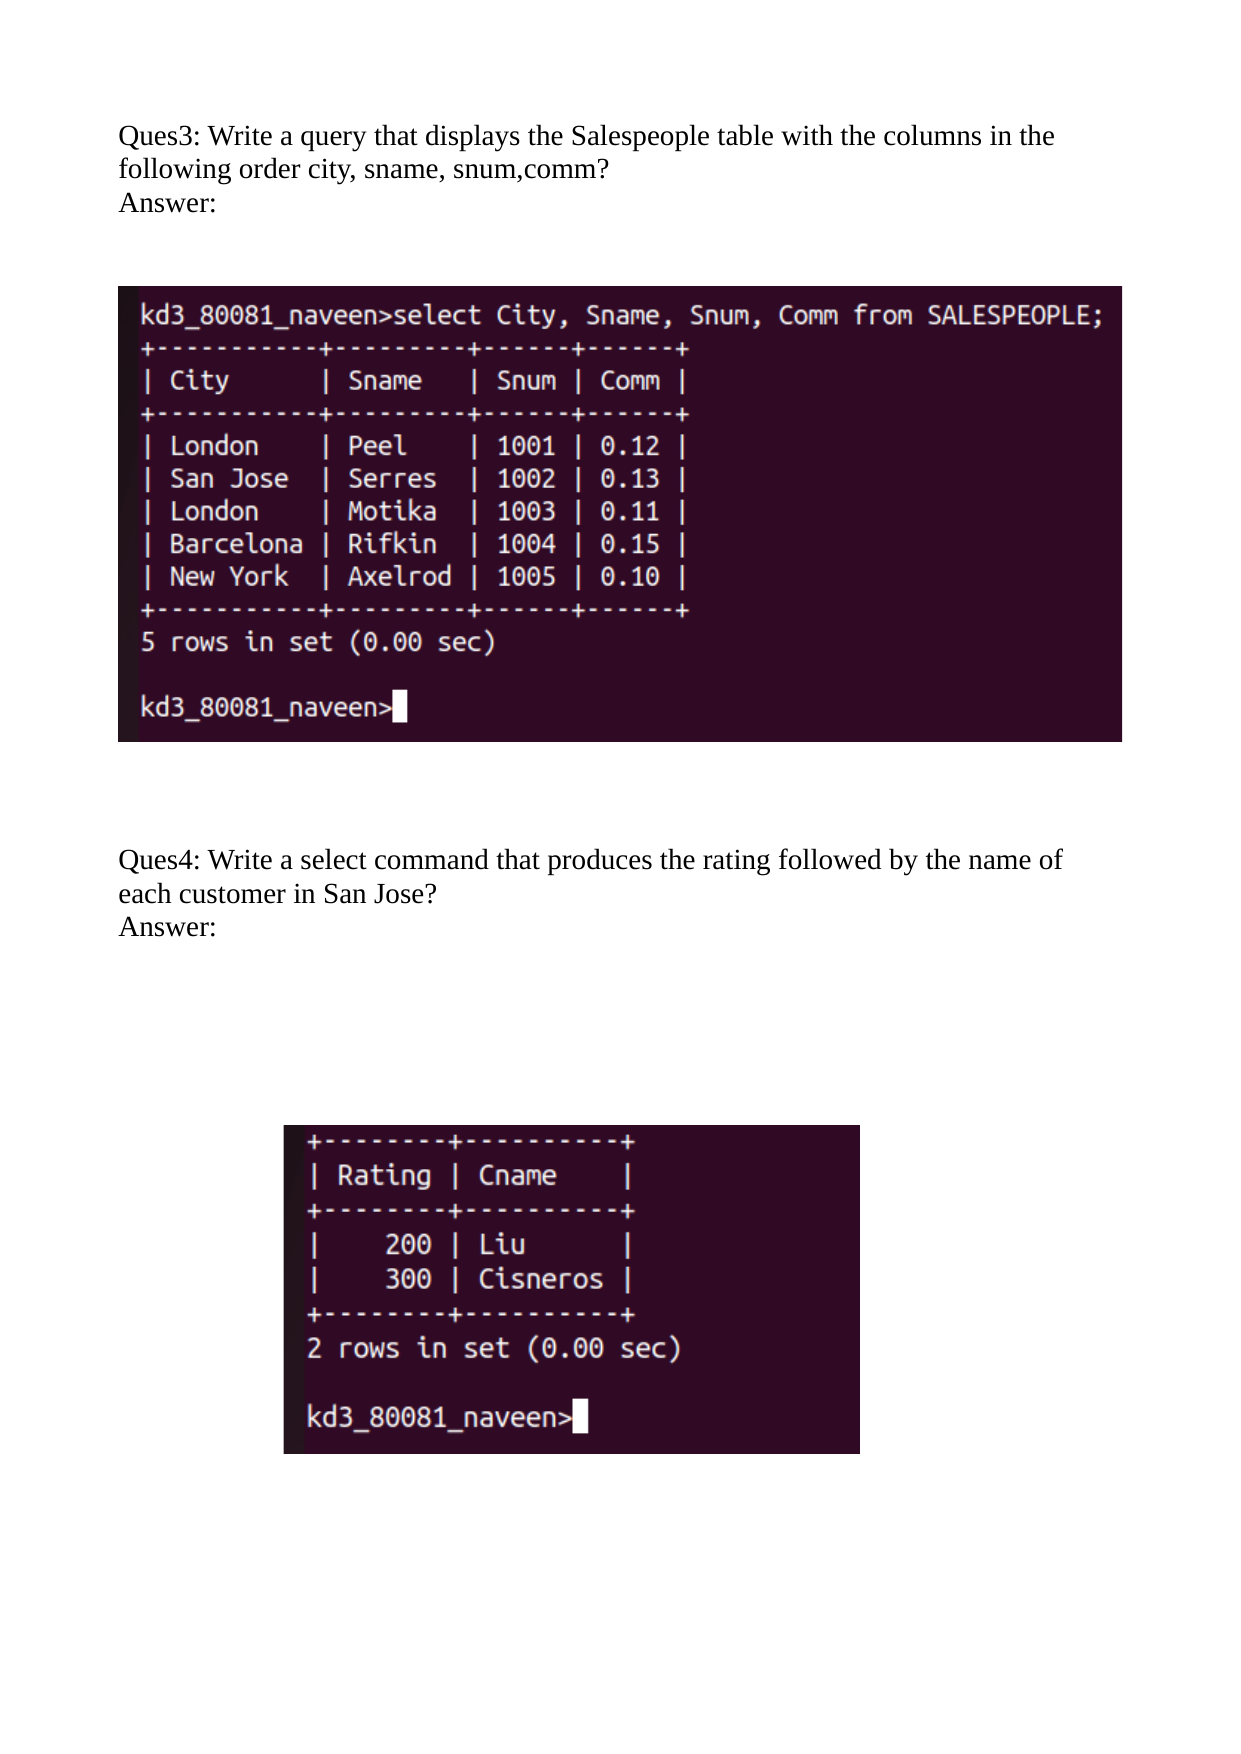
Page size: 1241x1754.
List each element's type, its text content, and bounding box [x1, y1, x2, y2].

text Answer: [118, 185, 1122, 219]
text Ques3: Write a query that displays the Salespeople table with the columns in the following order city, sname, snum,comm? [118, 118, 1122, 185]
text Answer: [118, 909, 1122, 943]
picture [118, 286, 1123, 742]
picture [283, 1125, 860, 1454]
text Ques4: Write a select command that produces the rating followed by the name of each customer in San Jose? [118, 842, 1122, 909]
